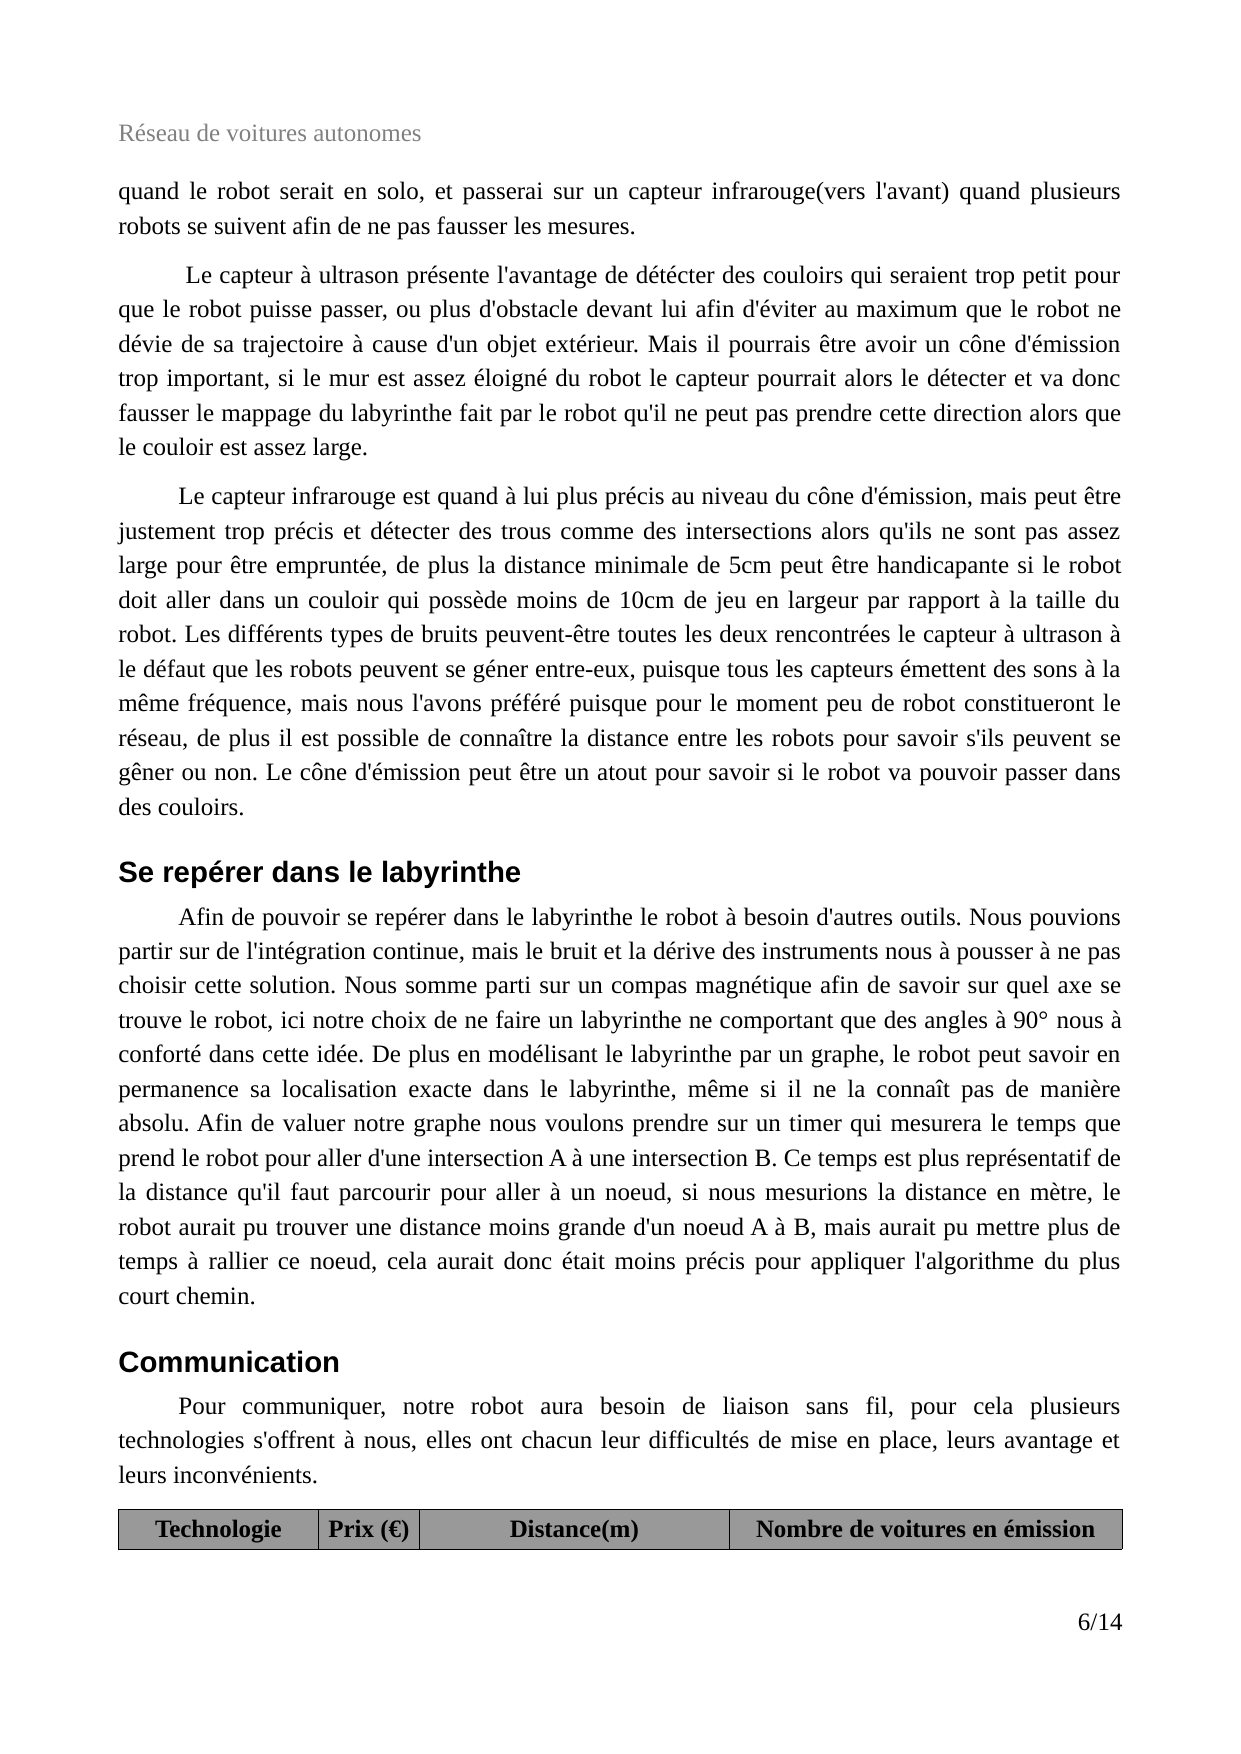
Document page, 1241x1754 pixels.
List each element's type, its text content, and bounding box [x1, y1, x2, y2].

text Pour communiquer, notre robot aura besoin de liaison sans fil, pour cela plusieurs technologies s'offrent à nous, elles ont chacun leur difficultés de mise en place, leurs avantage et leurs inconvénients. [118, 1391, 1122, 1488]
table_header Technologie [119, 1510, 318, 1549]
table_header Prix (€) [319, 1510, 419, 1549]
table_header Nombre de voitures en émission [730, 1510, 1122, 1549]
text Afin de pouvoir se repérer dans le labyrinthe le robot à besoin d'autres outils. Nous pouvions partir sur de l'intégration continue, mais le bruit et la dérive des instruments nous à pousser à ne pas choisir cette solution. Nous somme parti sur un compas magnétique afin de savoir sur quel axe se trouve le robot, ici notre choix de ne faire un labyrinthe ne comportant que des angles à 90° nous à conforté dans cette idée. De plus en modélisant le labyrinthe par un graphe, le robot peut savoir en permanence sa localisation exacte dans le labyrinthe, même si il ne la connaît pas de manière absolu. Afin de valuer notre graphe nous voulons prendre sur un timer qui mesurera le temps que prend le robot pour aller d'une intersection A à une intersection B. Ce temps est plus représentatif de la distance qu'il faut parcourir pour aller à un noeud, si nous mesurions la distance en mètre, le robot aurait pu trouver une distance moins grande d'un noeud A à B, mais aurait pu mettre plus de temps à rallier ce noeud, cela aurait donc était moins précis pour appliquer l'algorithme du plus court chemin. [118, 902, 1122, 1309]
text Le capteur infrarouge est quand à lui plus précis au niveau du cône d'émission, mais peut être justement trop précis et détecter des trous comme des intersections alors qu'ils ne sont pas assez large pour être empruntée, de plus la distance minimale de 5cm peut être handicapante si le robot doit aller dans un couloir qui possède moins de 10cm de jeu en largeur par rapport à la taille du robot. Les différents types de bruits peuvent-être toutes les deux rencontrées le capteur à ultrason à le défaut que les robots peuvent se géner entre-eux, puisque tous les capteurs émettent des sons à la même fréquence, mais nous l'avons préféré puisque pour le moment peu de robot constitueront le réseau, de plus il est possible de connaître la distance entre les robots pour savoir s'ils peuvent se gêner ou non. Le cône d'émission peut être un atout pour savoir si le robot va pouvoir passer dans des couloirs. [118, 481, 1122, 820]
text quand le robot serait en solo, et passerai sur un capteur infrarouge(vers l'avant) quand plusieurs robots se suivent afin de ne pas fausser les mesures. [118, 176, 1122, 239]
subtitle Communication [118, 1344, 1122, 1378]
table_header Distance(m) [420, 1510, 729, 1549]
text Le capteur à ultrason présente l'avantage de détécter des couloirs qui seraient trop petit pour que le robot puisse passer, ou plus d'obstacle devant lui afin d'éviter au maximum que le robot ne dévie de sa trajectoire à cause d'un objet extérieur. Mais il pourrais être avoir un cône d'émission trop important, si le mur est assez éloigné du robot le capteur pourrait alors le détecter et va donc fausser le mappage du labyrinthe fait par le robot qu'il ne peut pas prendre cette direction alors que le couloir est assez large. [118, 260, 1122, 461]
subtitle Se repérer dans le labyrinthe [118, 855, 1122, 889]
